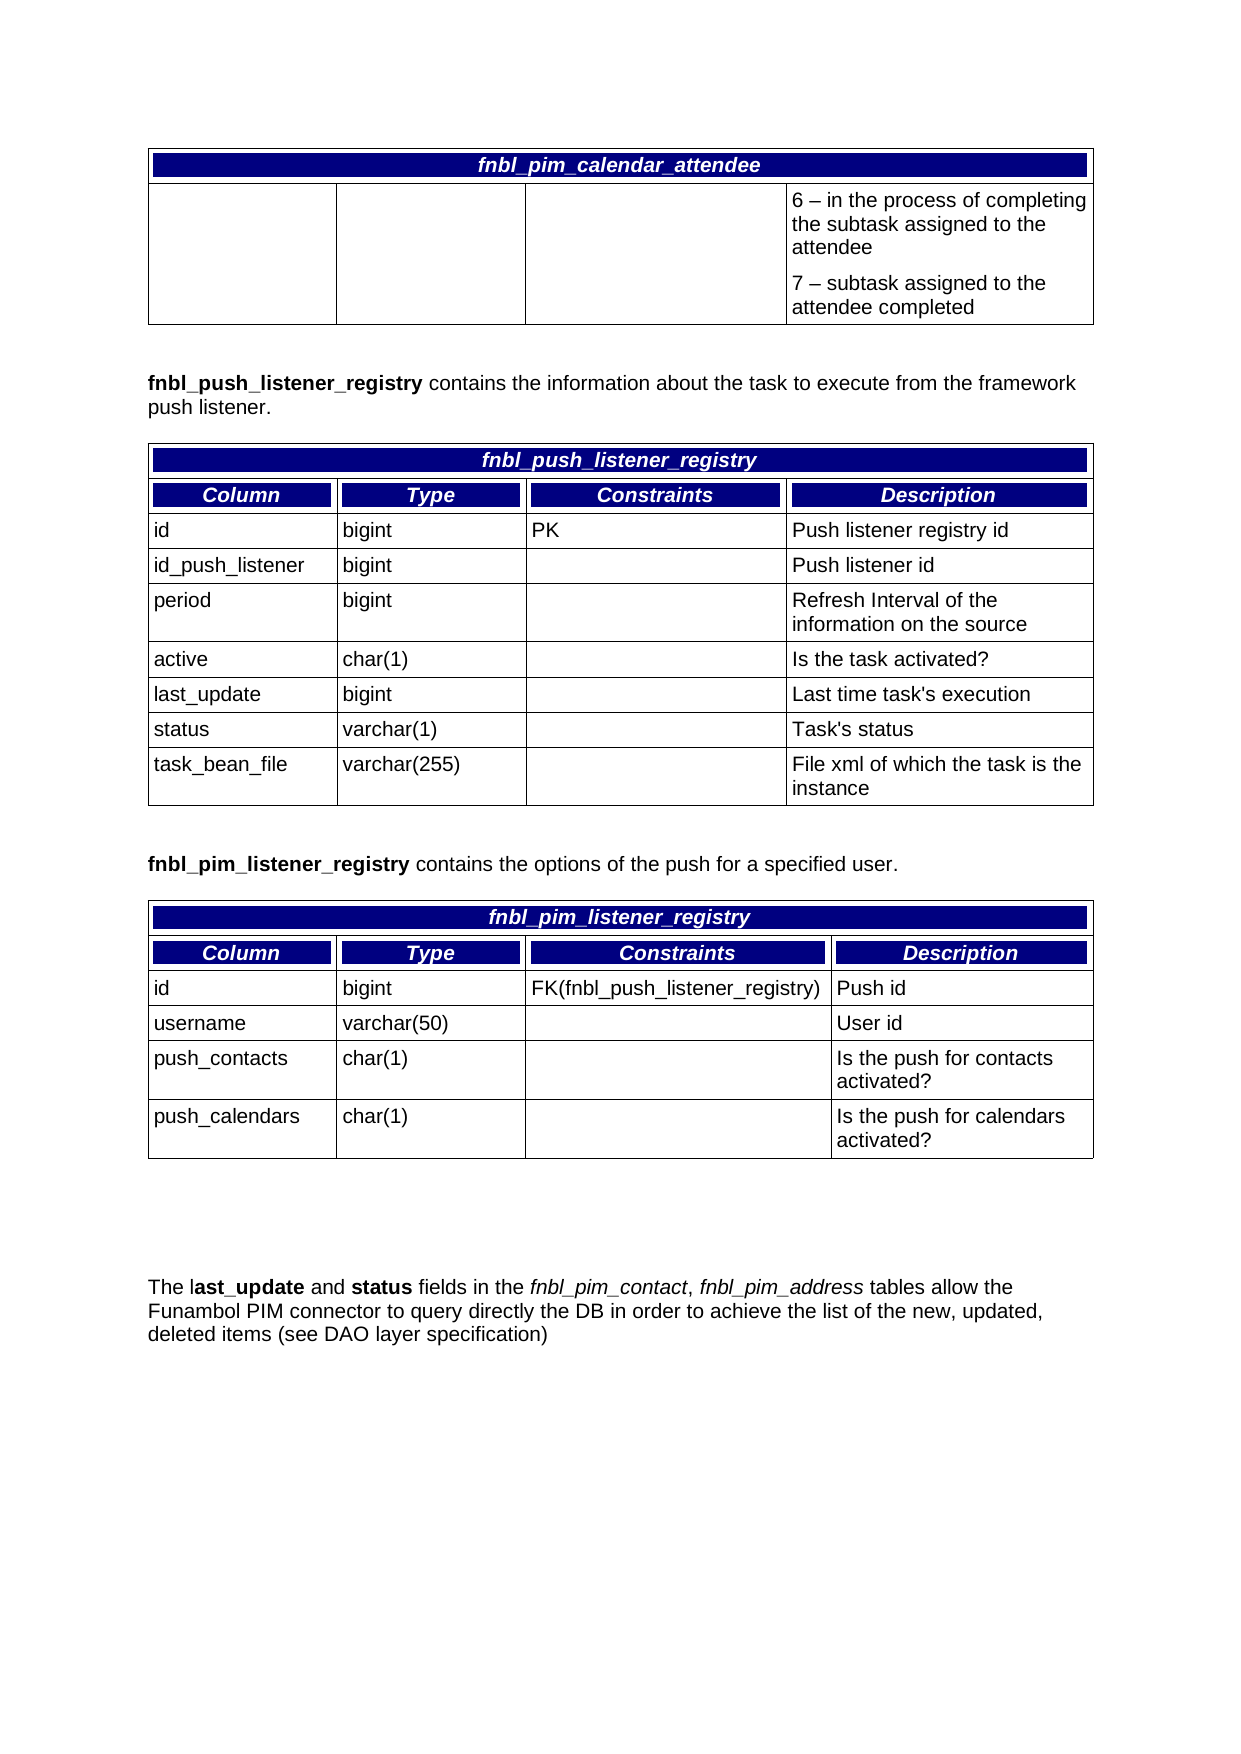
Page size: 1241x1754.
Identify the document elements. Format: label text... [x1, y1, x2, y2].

table_cell task_bean_file [149, 748, 337, 805]
table_cell Push listener registry id [787, 514, 1093, 548]
table_cell [527, 678, 786, 712]
table_cell last_update [149, 678, 337, 712]
table_cell [526, 184, 786, 324]
table_cell varchar(1) [338, 713, 526, 747]
table_cell varchar(255) [338, 748, 526, 805]
table_header fnbl_push_listener_registry [149, 444, 1093, 478]
table_header fnbl_pim_listener_registry [149, 901, 1093, 935]
table_cell username [149, 1006, 336, 1040]
table_cell File xml of which the task is the instance [787, 748, 1093, 805]
table_cell active [149, 642, 337, 677]
text fnbl_push_listener_registry contains the information about the task to execute from the framework push listener. [148, 372, 1093, 419]
table_cell [526, 1006, 831, 1040]
table_cell bigint [337, 971, 525, 1005]
table_cell [149, 184, 336, 324]
table_cell [527, 584, 786, 641]
table_cell User id [832, 1006, 1093, 1040]
table_header fnbl_pim_calendar_attendee [149, 149, 1093, 183]
table_cell char(1) [338, 642, 526, 677]
table_cell char(1) [337, 1100, 525, 1158]
table_cell Type [337, 936, 525, 970]
table_cell bigint [338, 549, 526, 583]
table_cell bigint [338, 514, 526, 548]
table_cell Is the push for calendars activated? [832, 1100, 1093, 1158]
table_cell bigint [338, 678, 526, 712]
table_cell push_calendars [149, 1100, 336, 1158]
table_cell Column [149, 479, 337, 513]
table_cell Last time task's execution [787, 678, 1093, 712]
table_cell Is the push for contacts activated? [832, 1041, 1093, 1099]
table_cell Refresh Interval of the information on the source [787, 584, 1093, 641]
table_cell Constraints [527, 479, 786, 513]
table_cell bigint [338, 584, 526, 641]
table_cell push_contacts [149, 1041, 336, 1099]
table_cell varchar(50) [337, 1006, 525, 1040]
table_cell char(1) [337, 1041, 525, 1099]
table_cell Push listener id [787, 549, 1093, 583]
table_cell [527, 549, 786, 583]
text The last_update and status fields in the fnbl_pim_contact, fnbl_pim_address tables allow the Funambol PIM connector to query directly the DB in order to achieve the list of the new, updated, deleted items (see DAO layer specification) [148, 1276, 1093, 1346]
table_cell [527, 642, 786, 677]
table_cell id_push_listener [149, 549, 337, 583]
table_cell Description [832, 936, 1093, 970]
table_cell Type [338, 479, 526, 513]
table_cell Constraints [526, 936, 831, 970]
table_cell Task's status [787, 713, 1093, 747]
table_cell [527, 748, 786, 805]
table_cell PK [527, 514, 786, 548]
table_cell [337, 184, 525, 324]
table_cell Push id [832, 971, 1093, 1005]
table_cell Column [149, 936, 336, 970]
table_cell Description [787, 479, 1093, 513]
table_cell [527, 713, 786, 747]
table_cell id [149, 514, 337, 548]
table_cell id [149, 971, 336, 1005]
text fnbl_pim_listener_registry contains the options of the push for a specified user. [148, 853, 1093, 876]
table_cell [526, 1041, 831, 1099]
table_cell FK(fnbl_push_listener_registry) [526, 971, 831, 1005]
table_cell status [149, 713, 337, 747]
table_cell [526, 1100, 831, 1158]
table_cell 6 – in the process of completing the subtask assigned to the attendee 7 – subtask assigned to the attendee completed [787, 184, 1093, 324]
table_cell period [149, 584, 337, 641]
table_cell Is the task activated? [787, 642, 1093, 677]
